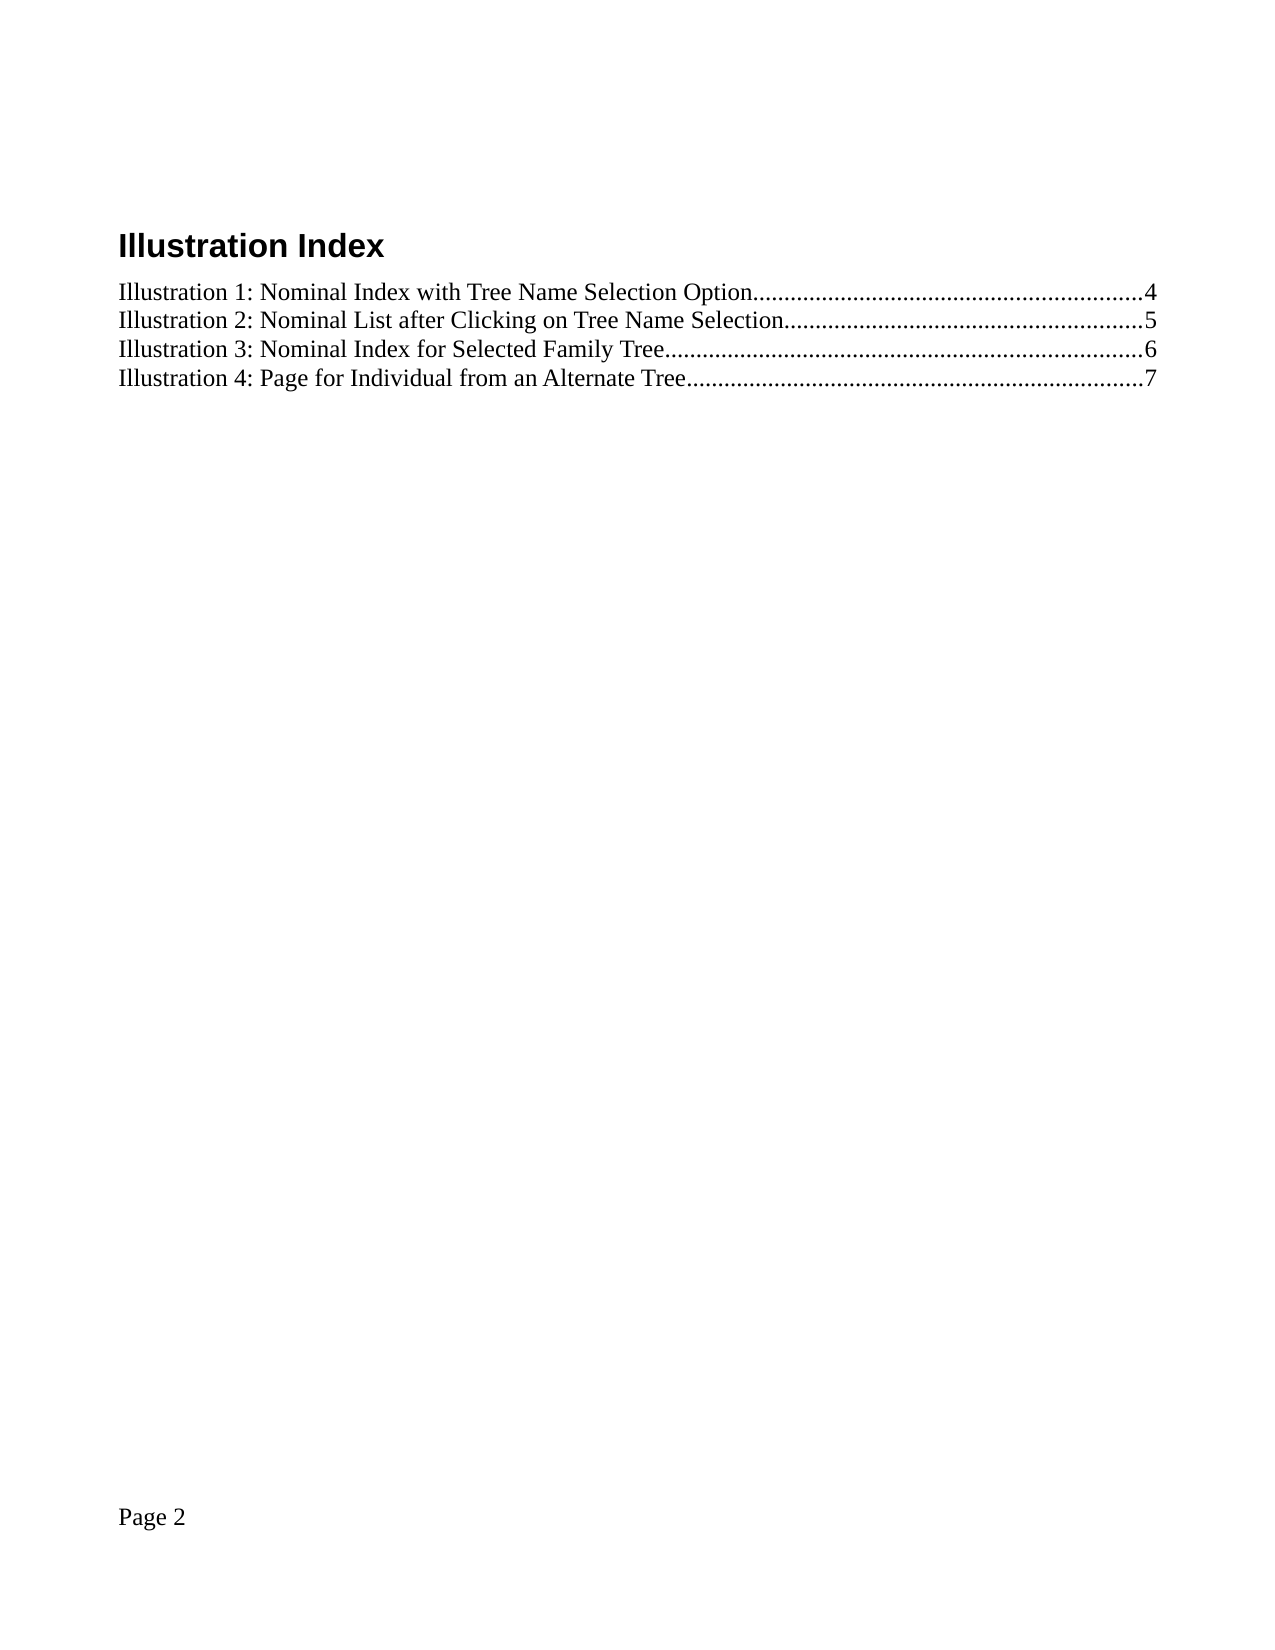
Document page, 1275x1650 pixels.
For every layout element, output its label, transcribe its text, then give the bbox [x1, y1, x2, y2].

text Illustration 3: Nominal Index for Selected Family Tree 6 [118, 334, 1157, 363]
text Illustration 1: Nominal Index with Tree Name Selection Option 4 [118, 277, 1157, 305]
text Illustration 2: Nominal List after Clicking on Tree Name Selection 5 [118, 305, 1157, 334]
text Illustration 4: Page for Individual from an Alternate Tree 7 [118, 363, 1157, 392]
subtitle Illustration Index [118, 226, 1157, 264]
